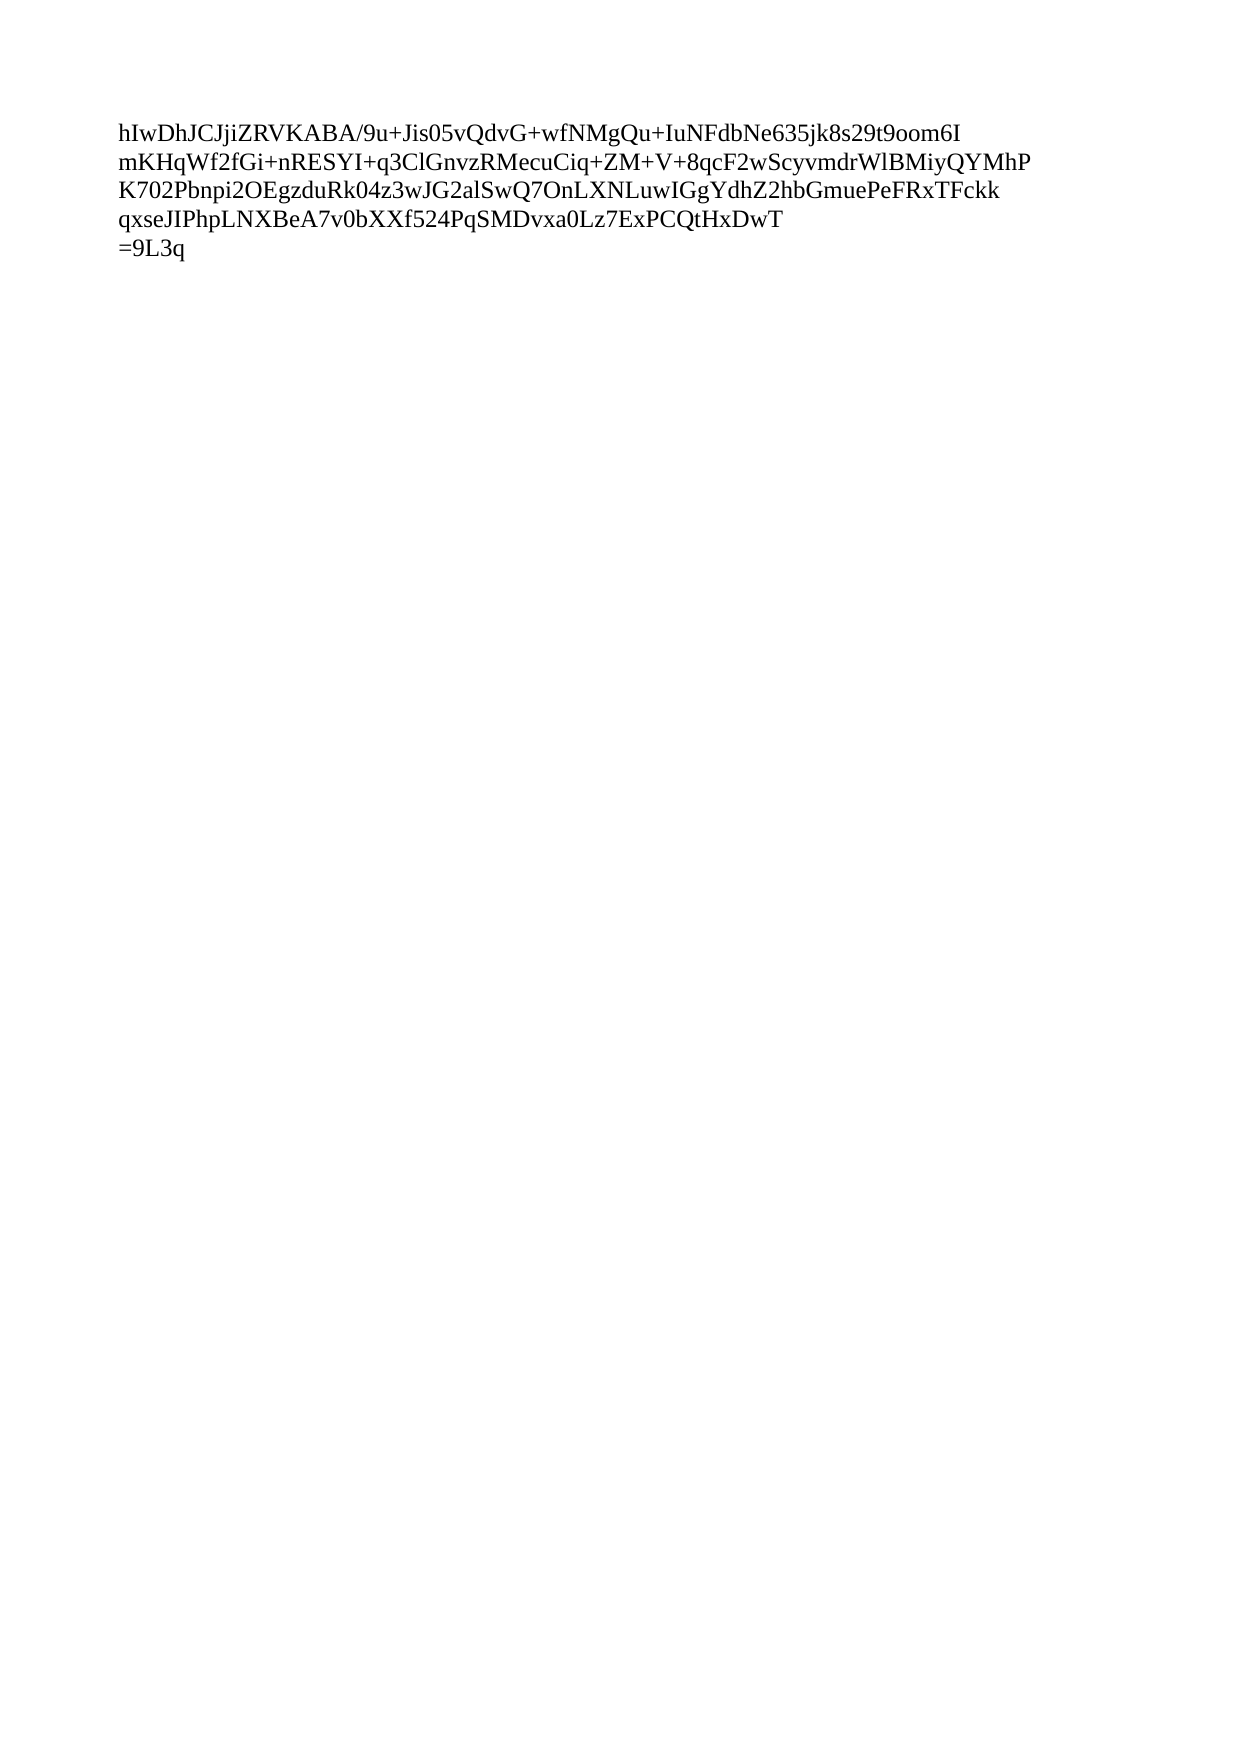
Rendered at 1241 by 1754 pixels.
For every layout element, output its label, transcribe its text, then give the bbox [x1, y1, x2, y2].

text qxseJIPhpLNXBeA7v0bXXf524PqSMDvxa0Lz7ExPCQtHxDwT [118, 204, 1122, 233]
text hIwDhJCJjiZRVKABA/9u+Jis05vQdvG+wfNMgQu+IuNFdbNe635jk8s29t9oom6I [118, 118, 1122, 147]
text =9L3q [118, 233, 1122, 262]
text K702Pbnpi2OEgzduRk04z3wJG2alSwQ7OnLXNLuwIGgYdhZ2hbGmuePeFRxTFckk [118, 176, 1122, 204]
text mKHqWf2fGi+nRESYI+q3ClGnvzRMecuCiq+ZM+V+8qcF2wScyvmdrWlBMiyQYMhP [118, 147, 1122, 176]
